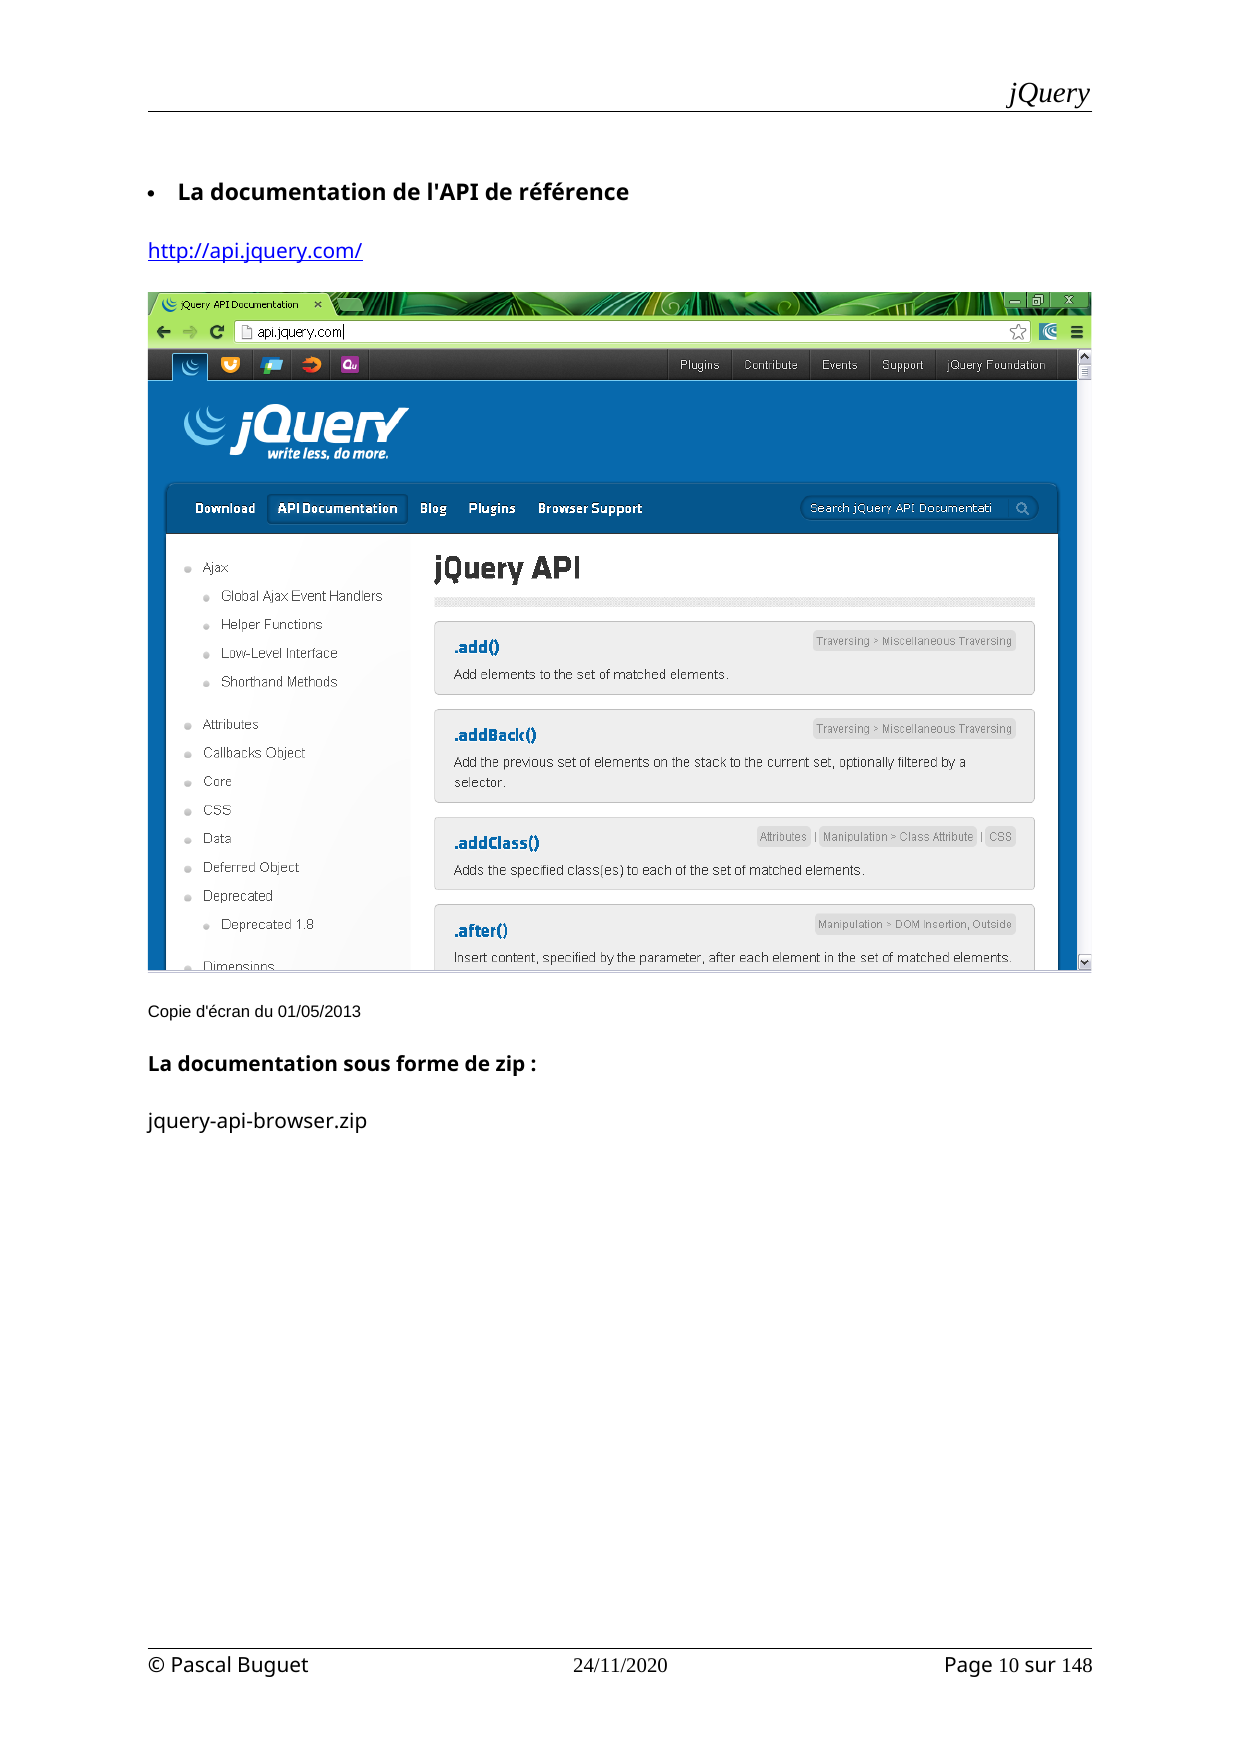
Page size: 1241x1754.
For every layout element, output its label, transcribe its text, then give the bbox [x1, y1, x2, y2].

text jquery-api-browser.zip [148, 1106, 1092, 1134]
picture [147, 292, 1092, 973]
text http://api.jquery.com/ [148, 236, 1092, 264]
text La documentation sous forme de zip : [148, 1049, 1092, 1077]
text Copie d'écran du 01/05/2013 [148, 1001, 1092, 1021]
list La documentation de l'API de référence [148, 176, 1092, 207]
